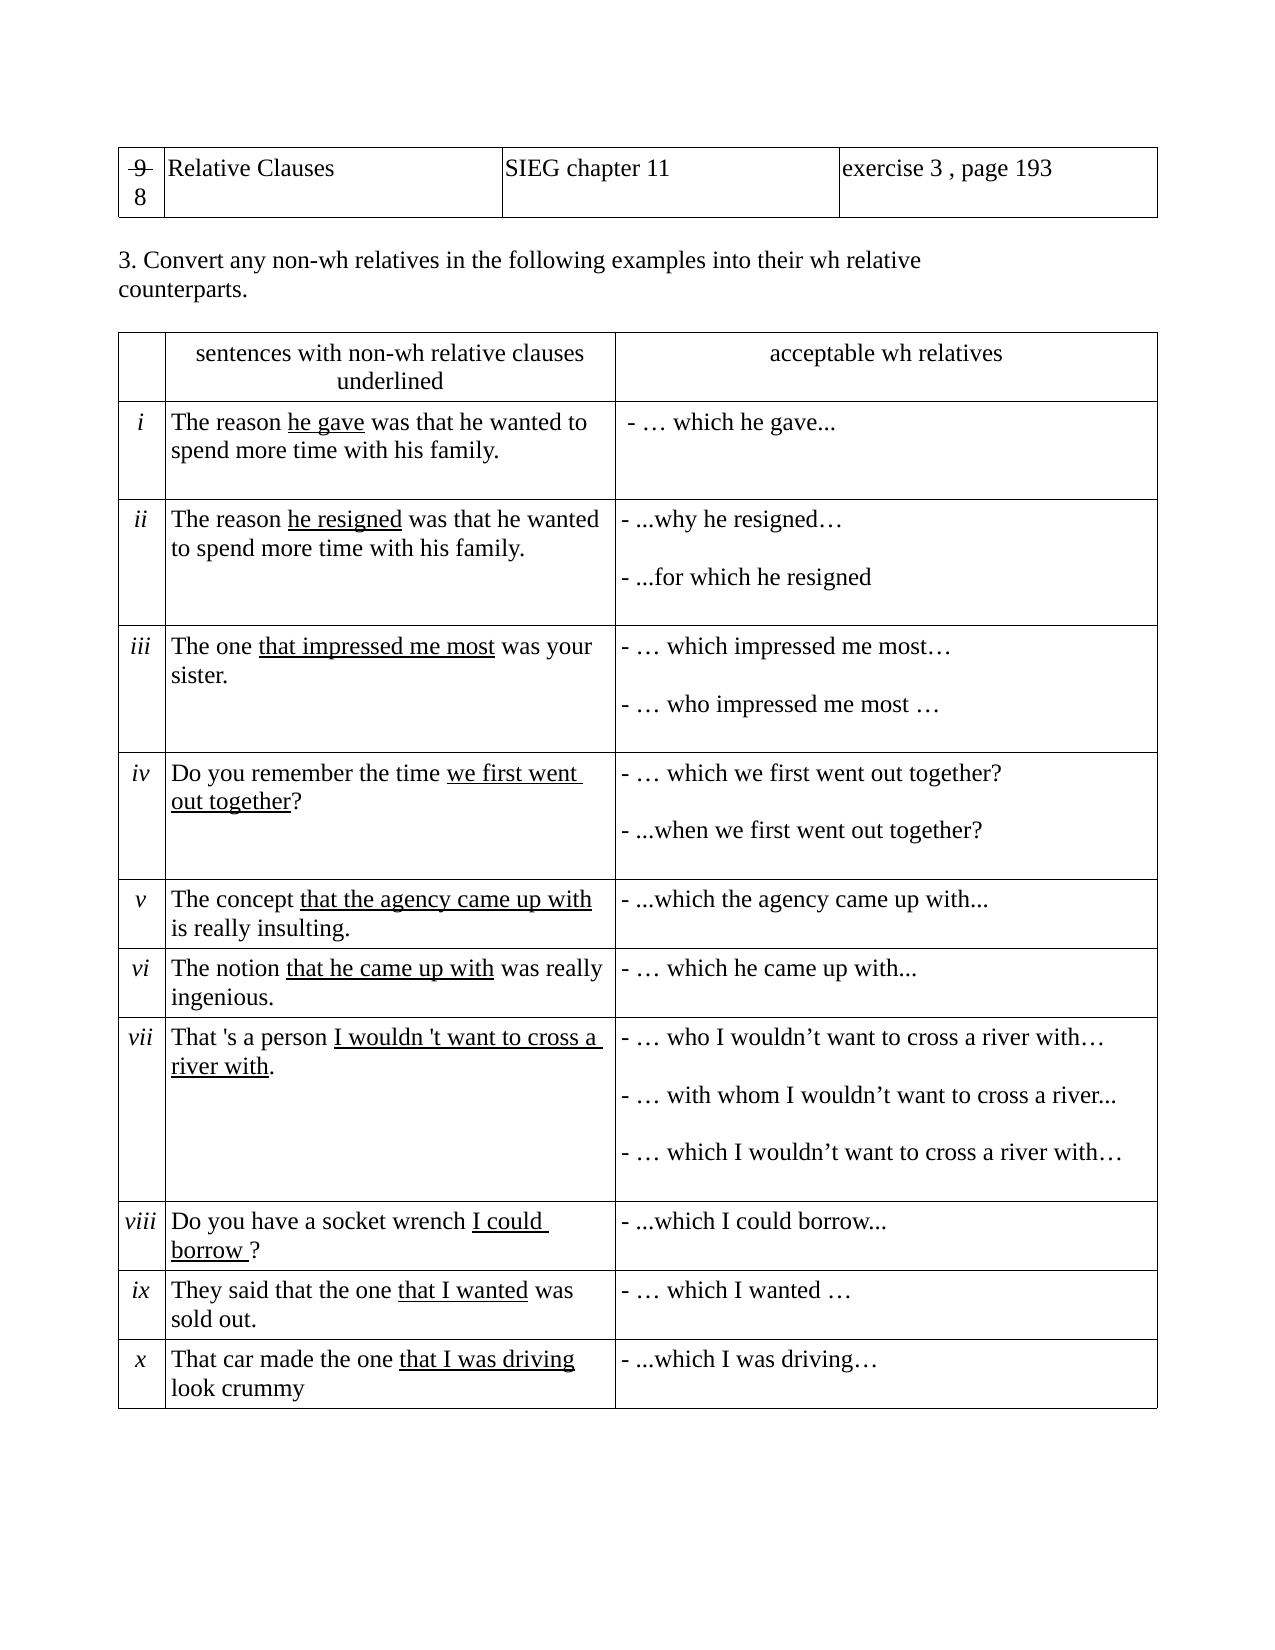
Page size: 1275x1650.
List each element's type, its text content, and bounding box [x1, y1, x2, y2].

table_cell x [119, 1340, 165, 1408]
table_cell - … which I wanted … [616, 1271, 1157, 1339]
table_cell They said that the one that I wanted was sold out. [166, 1271, 615, 1339]
table_cell - ...which I could borrow... [616, 1202, 1157, 1270]
table_cell - … which he gave... [616, 402, 1157, 499]
table_cell v [119, 880, 165, 947]
table_cell The one that impressed me most was your sister. [166, 626, 615, 752]
text counterparts. [118, 274, 1157, 303]
table_cell That car made the one that I was driving look crummy [166, 1340, 615, 1408]
table_cell - … which impressed me most… - … who impressed me most … [616, 626, 1157, 752]
table_header SIEG chapter 11 [503, 148, 839, 216]
table_cell i [119, 402, 165, 499]
table_cell - ...which I was driving… [616, 1340, 1157, 1408]
table_cell The reason he gave was that he wanted to spend more time with his family. [166, 402, 615, 499]
table_cell That 's a person I wouldn 't want to cross a river with. [166, 1018, 615, 1201]
table_cell Do you remember the time we first went out together? [166, 753, 615, 878]
table_cell iii [119, 626, 165, 752]
table_cell The reason he resigned was that he wanted to spend more time with his family. [166, 500, 615, 625]
table_cell iv [119, 753, 165, 878]
table_cell Do you have a socket wrench I could borrow ? [166, 1202, 615, 1270]
table_cell - … which we first went out together? - ...when we first went out together? [616, 753, 1157, 878]
table_header [119, 333, 165, 401]
table_cell vi [119, 949, 165, 1017]
table_cell vii [119, 1018, 165, 1201]
table_cell The concept that the agency came up with is really insulting. [166, 880, 615, 947]
table_cell The notion that he came up with was really ingenious. [166, 949, 615, 1017]
table_header exercise 3 , page 193 [840, 148, 1157, 216]
table_header Relative Clauses [165, 148, 502, 216]
table_header 9 8 [119, 148, 164, 216]
table_cell - ...which the agency came up with... [616, 880, 1157, 947]
table_cell - … which he came up with... [616, 949, 1157, 1017]
table_cell - … who I wouldn’t want to cross a river with… - … with whom I wouldn’t want to cross a river... - … which I wouldn’t want to cross a river with… [616, 1018, 1157, 1201]
table_cell ix [119, 1271, 165, 1339]
table_cell - ...why he resigned… - ...for which he resigned [616, 500, 1157, 625]
text 3. Convert any non-wh relatives in the following examples into their wh relative [118, 246, 1157, 274]
table_cell viii [119, 1202, 165, 1270]
table_cell ii [119, 500, 165, 625]
table_header acceptable wh relatives [616, 333, 1157, 401]
table_header sentences with non-wh relative clauses underlined [166, 333, 615, 401]
